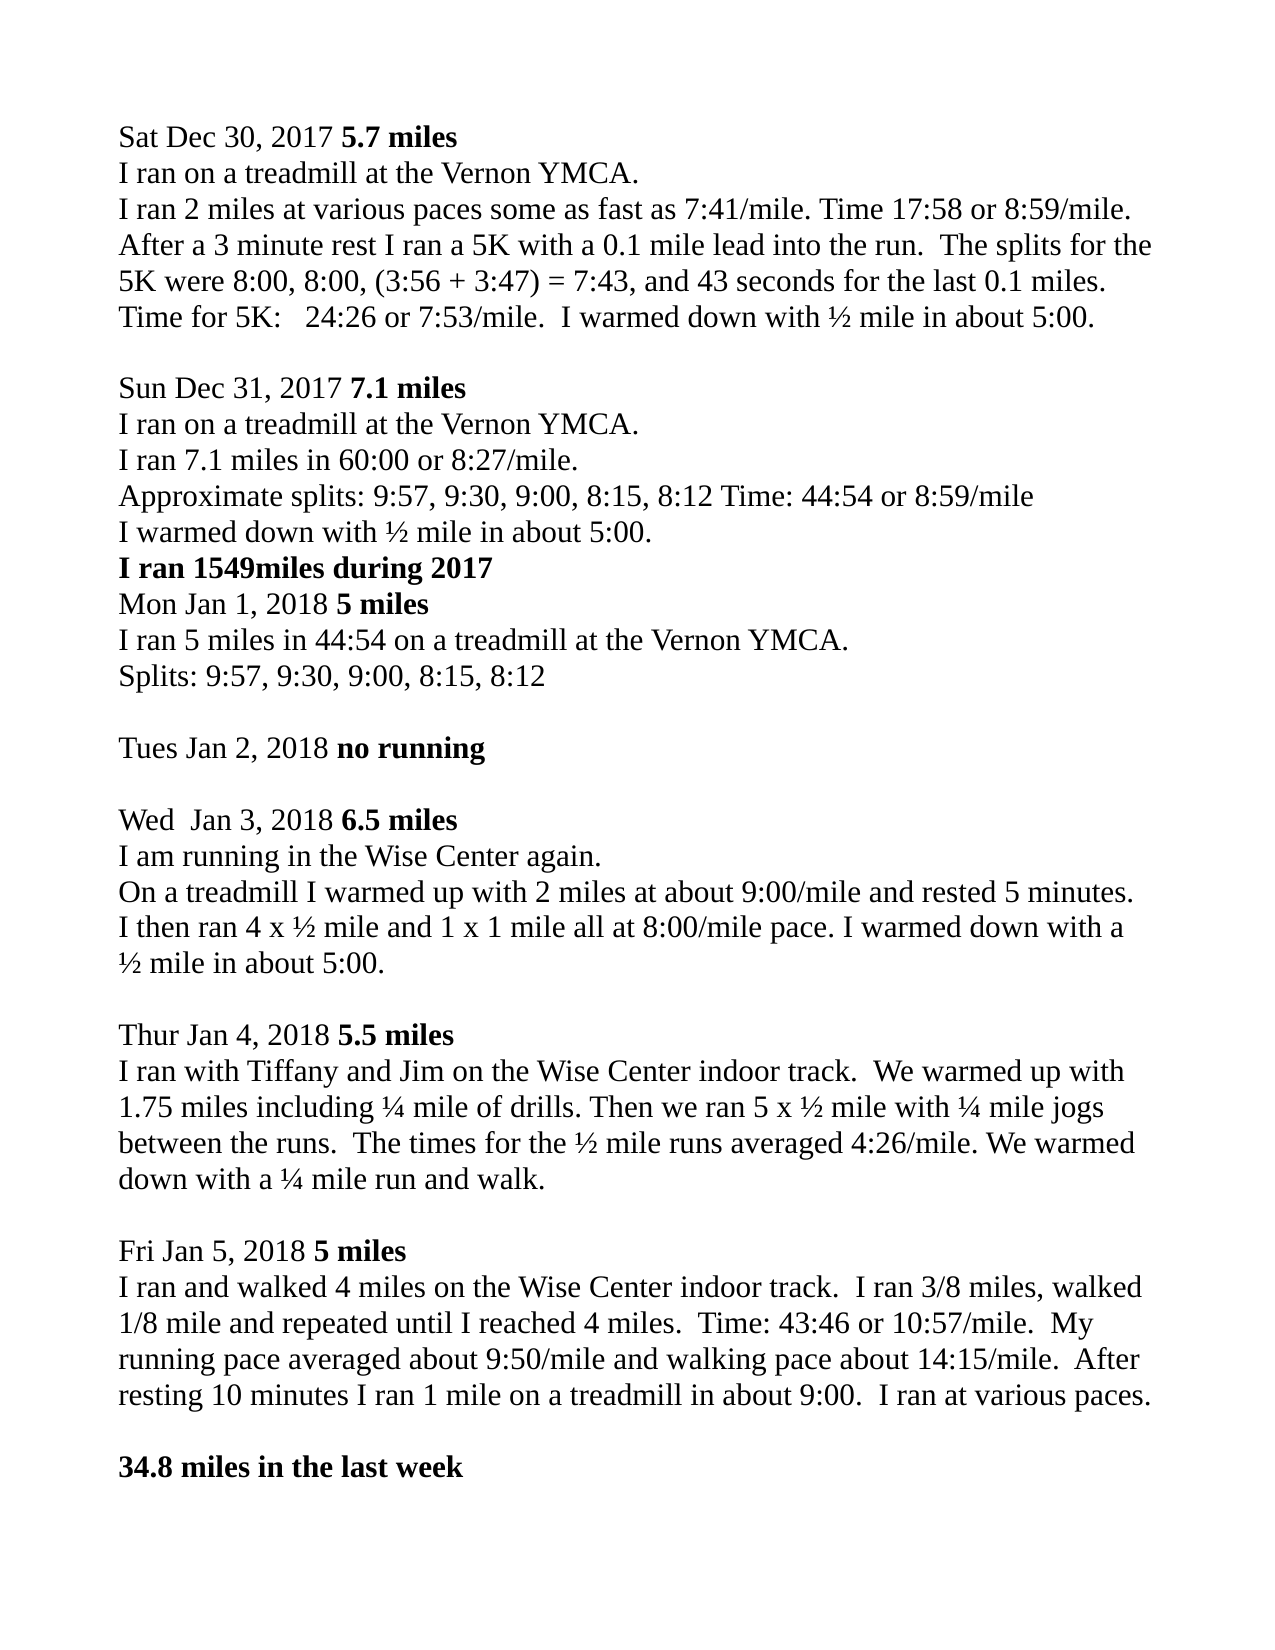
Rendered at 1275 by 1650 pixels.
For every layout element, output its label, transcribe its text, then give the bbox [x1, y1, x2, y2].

text Tues Jan 2, 2018 no running [118, 729, 1161, 765]
text I ran 2 miles at various paces some as fast as 7:41/mile. Time 17:58 or 8:59/mile. [118, 190, 1161, 226]
text Time for 5K: 24:26 or 7:53/mile. I warmed down with ½ mile in about 5:00. [118, 298, 1161, 334]
text I ran with Tiffany and Jim on the Wise Center indoor track. We warmed up with 1.75 miles including ¼ mile of drills. Then we ran 5 x ½ mile with ¼ mile jogs between the runs. The times for the ½ mile runs averaged 4:26/mile. We warmed down with a ¼ mile run and walk. [118, 1052, 1161, 1196]
text I ran on a treadmill at the Vernon YMCA. [118, 154, 1161, 190]
text Sun Dec 31, 2017 7.1 miles [118, 370, 1161, 406]
text Sat Dec 30, 2017 5.7 miles [118, 118, 1161, 154]
text I warmed down with ½ mile in about 5:00. [118, 513, 1161, 549]
text I ran and walked 4 miles on the Wise Center indoor track. I ran 3/8 miles, walked 1/8 mile and repeated until I reached 4 miles. Time: 43:46 or 10:57/mile. My running pace averaged about 9:50/mile and walking pace about 14:15/mile. After resting 10 minutes I ran 1 mile on a treadmill in about 9:00. I ran at various paces. [118, 1268, 1161, 1412]
text Thur Jan 4, 2018 5.5 miles [118, 1017, 1161, 1052]
text I then ran 4 x ½ mile and 1 x 1 mile all at 8:00/mile pace. I warmed down with a [118, 909, 1161, 945]
text Mon Jan 1, 2018 5 miles [118, 585, 1161, 621]
text Approximate splits: 9:57, 9:30, 9:00, 8:15, 8:12 Time: 44:54 or 8:59/mile [118, 477, 1161, 513]
text I ran 5 miles in 44:54 on a treadmill at the Vernon YMCA. [118, 621, 1161, 657]
text Splits: 9:57, 9:30, 9:00, 8:15, 8:12 [118, 657, 1161, 693]
list 34.8 miles in the last week [118, 1448, 1161, 1484]
text I ran 1549miles during 2017 [118, 549, 1161, 585]
text Wed Jan 3, 2018 6.5 miles [118, 801, 1161, 837]
text Fri Jan 5, 2018 5 miles [118, 1232, 1161, 1268]
text I ran on a treadmill at the Vernon YMCA. [118, 406, 1161, 442]
text On a treadmill I warmed up with 2 miles at about 9:00/mile and rested 5 minutes. [118, 873, 1161, 909]
text ½ mile in about 5:00. [118, 945, 1161, 981]
text I ran 7.1 miles in 60:00 or 8:27/mile. [118, 442, 1161, 477]
text After a 3 minute rest I ran a 5K with a 0.1 mile lead into the run. The splits for the 5K were 8:00, 8:00, (3:56 + 3:47) = 7:43, and 43 seconds for the last 0.1 miles. [118, 226, 1161, 298]
text I am running in the Wise Center again. [118, 837, 1161, 873]
